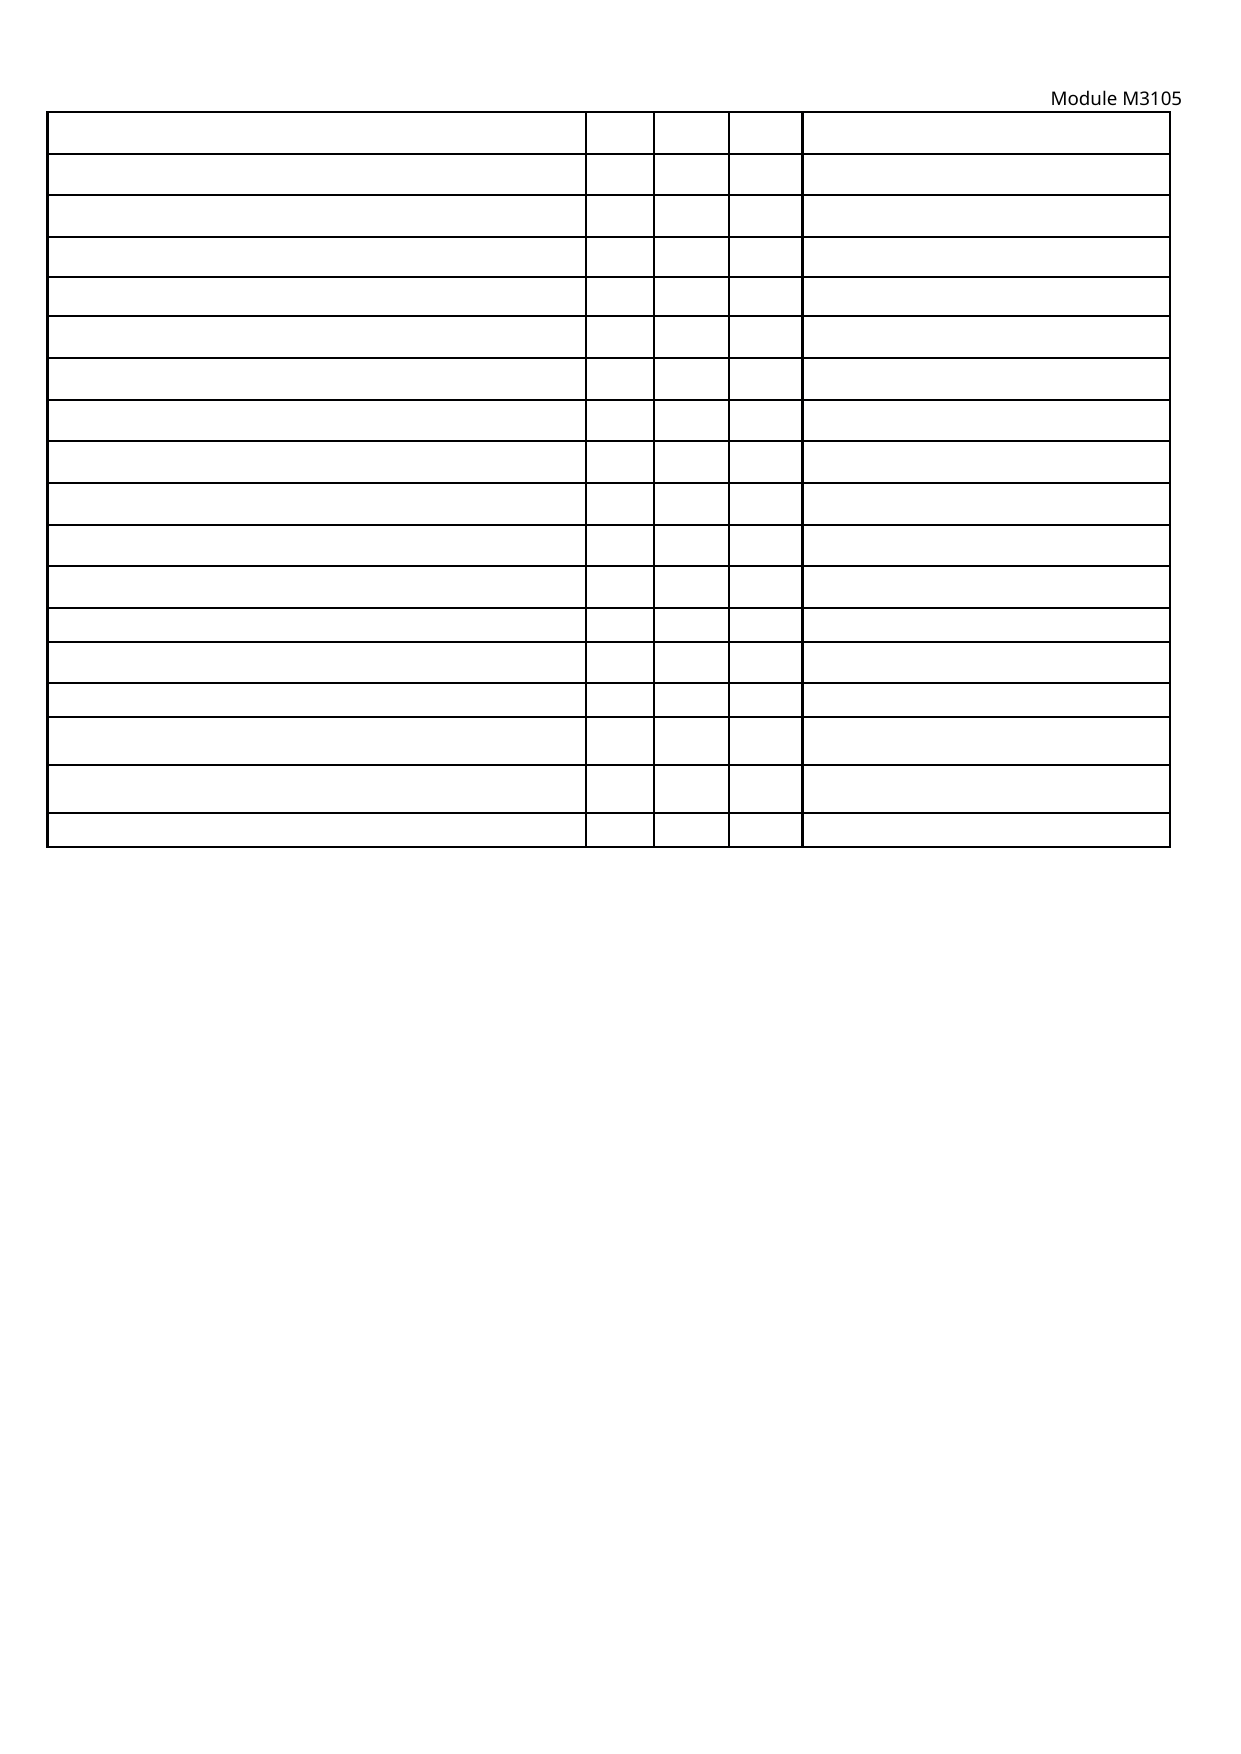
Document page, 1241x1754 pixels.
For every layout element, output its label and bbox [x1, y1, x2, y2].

table_cell [655, 766, 728, 812]
table_cell [804, 484, 1169, 523]
table_cell [730, 814, 801, 846]
table_cell [804, 196, 1169, 236]
table_cell [730, 484, 801, 523]
table_cell [804, 814, 1169, 846]
table_cell [804, 766, 1169, 812]
table_cell [730, 684, 801, 716]
table_cell [655, 359, 728, 398]
table_cell [804, 643, 1169, 682]
table_cell [730, 401, 801, 440]
table_cell [730, 766, 801, 812]
table_cell [730, 526, 801, 565]
table_cell [587, 317, 653, 357]
table_cell [730, 567, 801, 607]
table_cell [730, 317, 801, 357]
table_cell [587, 442, 653, 482]
table_cell [655, 442, 728, 482]
table_cell [49, 814, 585, 846]
table_cell [655, 401, 728, 440]
table_cell [587, 766, 653, 812]
table_cell [804, 609, 1169, 641]
table_cell [49, 643, 585, 682]
table_cell [804, 317, 1169, 357]
table_cell [49, 401, 585, 440]
table_cell [587, 113, 653, 153]
table_cell [804, 155, 1169, 194]
table_cell [655, 278, 728, 315]
table_cell [730, 238, 801, 276]
table_cell [804, 401, 1169, 440]
table_cell [730, 155, 801, 194]
table_cell [655, 814, 728, 846]
table_cell [587, 238, 653, 276]
table_cell [587, 684, 653, 716]
table_cell [804, 113, 1169, 153]
table_cell [49, 317, 585, 357]
table_cell [804, 684, 1169, 716]
table_cell [49, 718, 585, 764]
table_cell [730, 278, 801, 315]
table_cell [587, 155, 653, 194]
table_cell [730, 718, 801, 764]
table_cell [587, 567, 653, 607]
table_cell [587, 484, 653, 523]
table_cell [49, 442, 585, 482]
table_cell [804, 526, 1169, 565]
table_cell [587, 609, 653, 641]
table_cell [587, 401, 653, 440]
table_cell [49, 113, 585, 153]
table_cell [804, 718, 1169, 764]
table_cell [587, 526, 653, 565]
table_cell [49, 567, 585, 607]
table_cell [655, 609, 728, 641]
table_cell [49, 766, 585, 812]
table_cell [49, 155, 585, 194]
table_cell [730, 643, 801, 682]
table_cell [655, 238, 728, 276]
table_cell [49, 359, 585, 398]
table_cell [730, 196, 801, 236]
table_cell [655, 684, 728, 716]
table_cell [655, 317, 728, 357]
table_cell [804, 278, 1169, 315]
table_cell [655, 484, 728, 523]
table_cell [655, 155, 728, 194]
table_cell [587, 359, 653, 398]
table_cell [587, 814, 653, 846]
table_cell [49, 238, 585, 276]
table_cell [730, 442, 801, 482]
table_cell [587, 196, 653, 236]
table_cell [587, 643, 653, 682]
table_cell [804, 359, 1169, 398]
table_cell [655, 567, 728, 607]
table_cell [804, 442, 1169, 482]
table_cell [655, 526, 728, 565]
table_cell [730, 359, 801, 398]
table_cell [49, 609, 585, 641]
table_cell [587, 718, 653, 764]
table_cell [655, 196, 728, 236]
table_cell [655, 718, 728, 764]
table_cell [730, 113, 801, 153]
table_cell [804, 567, 1169, 607]
table_cell [804, 238, 1169, 276]
table_cell [655, 113, 728, 153]
table_cell [49, 526, 585, 565]
table_cell [655, 643, 728, 682]
table_cell [49, 196, 585, 236]
table_cell [49, 684, 585, 716]
table_cell [49, 278, 585, 315]
table_cell [730, 609, 801, 641]
table_cell [49, 484, 585, 523]
table_cell [587, 278, 653, 315]
